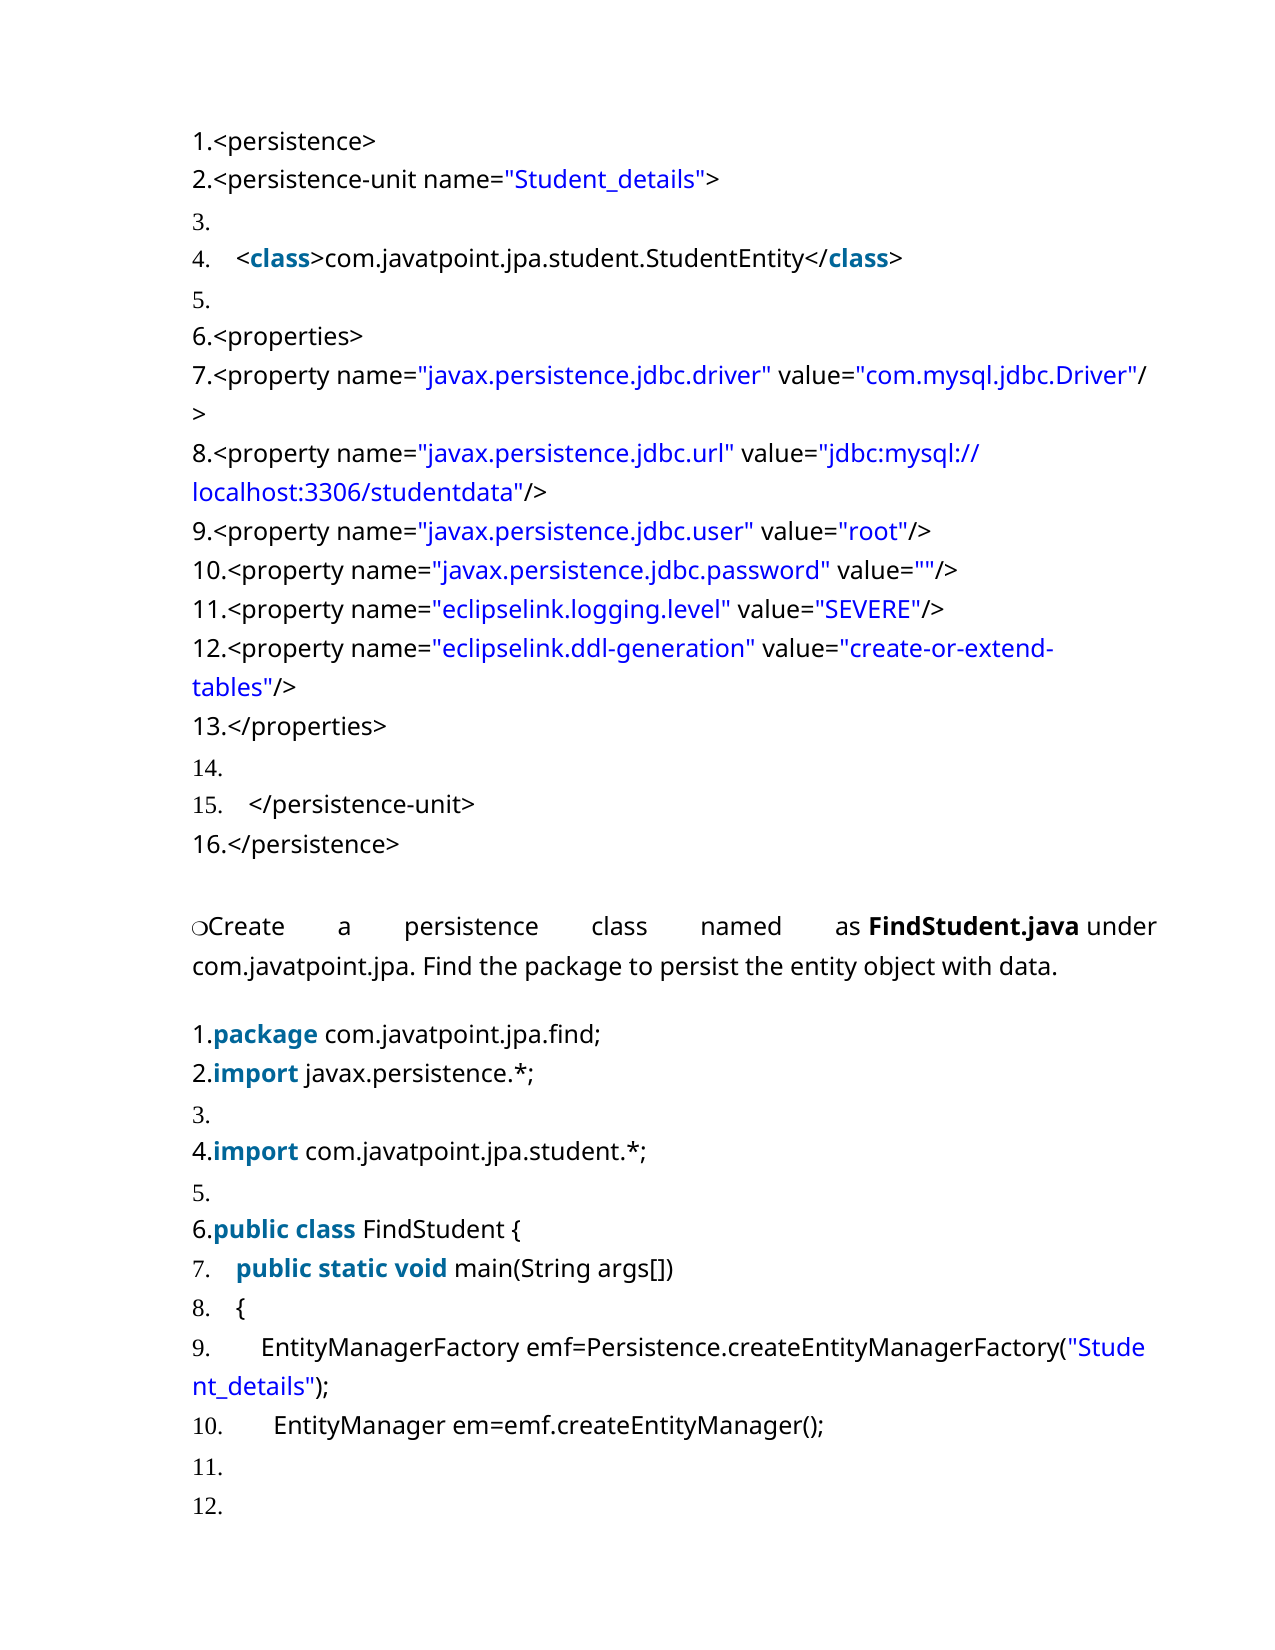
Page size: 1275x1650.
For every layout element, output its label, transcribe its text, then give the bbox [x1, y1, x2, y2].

list import com.javatpoint.jpa.student.*; [118, 1129, 1157, 1168]
list </persistence-unit> [118, 782, 1157, 821]
list <persistence-unit name="Student_details"> [118, 157, 1157, 196]
list <property name="javax.persistence.jdbc.driver" value="com.mysql.jdbc.Driver"/> [118, 352, 1157, 431]
list <property name="eclipselink.ddl-generation" value="create-or-extend-tables"/> [118, 626, 1157, 704]
list </persistence> [118, 821, 1157, 860]
list <class>com.javatpoint.jpa.student.StudentEntity</class> [118, 235, 1157, 274]
list import javax.persistence.*; [118, 1051, 1157, 1090]
list </properties> [118, 704, 1157, 743]
list <property name="javax.persistence.jdbc.url" value="jdbc:mysql://localhost:3306/studentdata"/> [118, 431, 1157, 509]
list <property name="javax.persistence.jdbc.password" value=""/> [118, 548, 1157, 587]
list EntityManagerFactory emf=Persistence.createEntityManagerFactory("Student_details"); [118, 1324, 1157, 1402]
list public class FindStudent { [118, 1207, 1157, 1246]
list public static void main(String args[]) [118, 1246, 1157, 1285]
list { [118, 1285, 1157, 1324]
list <persistence> [118, 118, 1157, 157]
list <property name="eclipselink.logging.level" value="SEVERE"/> [118, 587, 1157, 626]
list Create a persistence class named as FindStudent.java under com.javatpoint.jpa. Find the package to persist the entity object with data. [118, 904, 1157, 982]
list EntityManager em=emf.createEntityManager(); [118, 1402, 1157, 1441]
list <property name="javax.persistence.jdbc.user" value="root"/> [118, 509, 1157, 548]
list package com.javatpoint.jpa.find; [118, 1012, 1157, 1051]
list <properties> [118, 313, 1157, 352]
